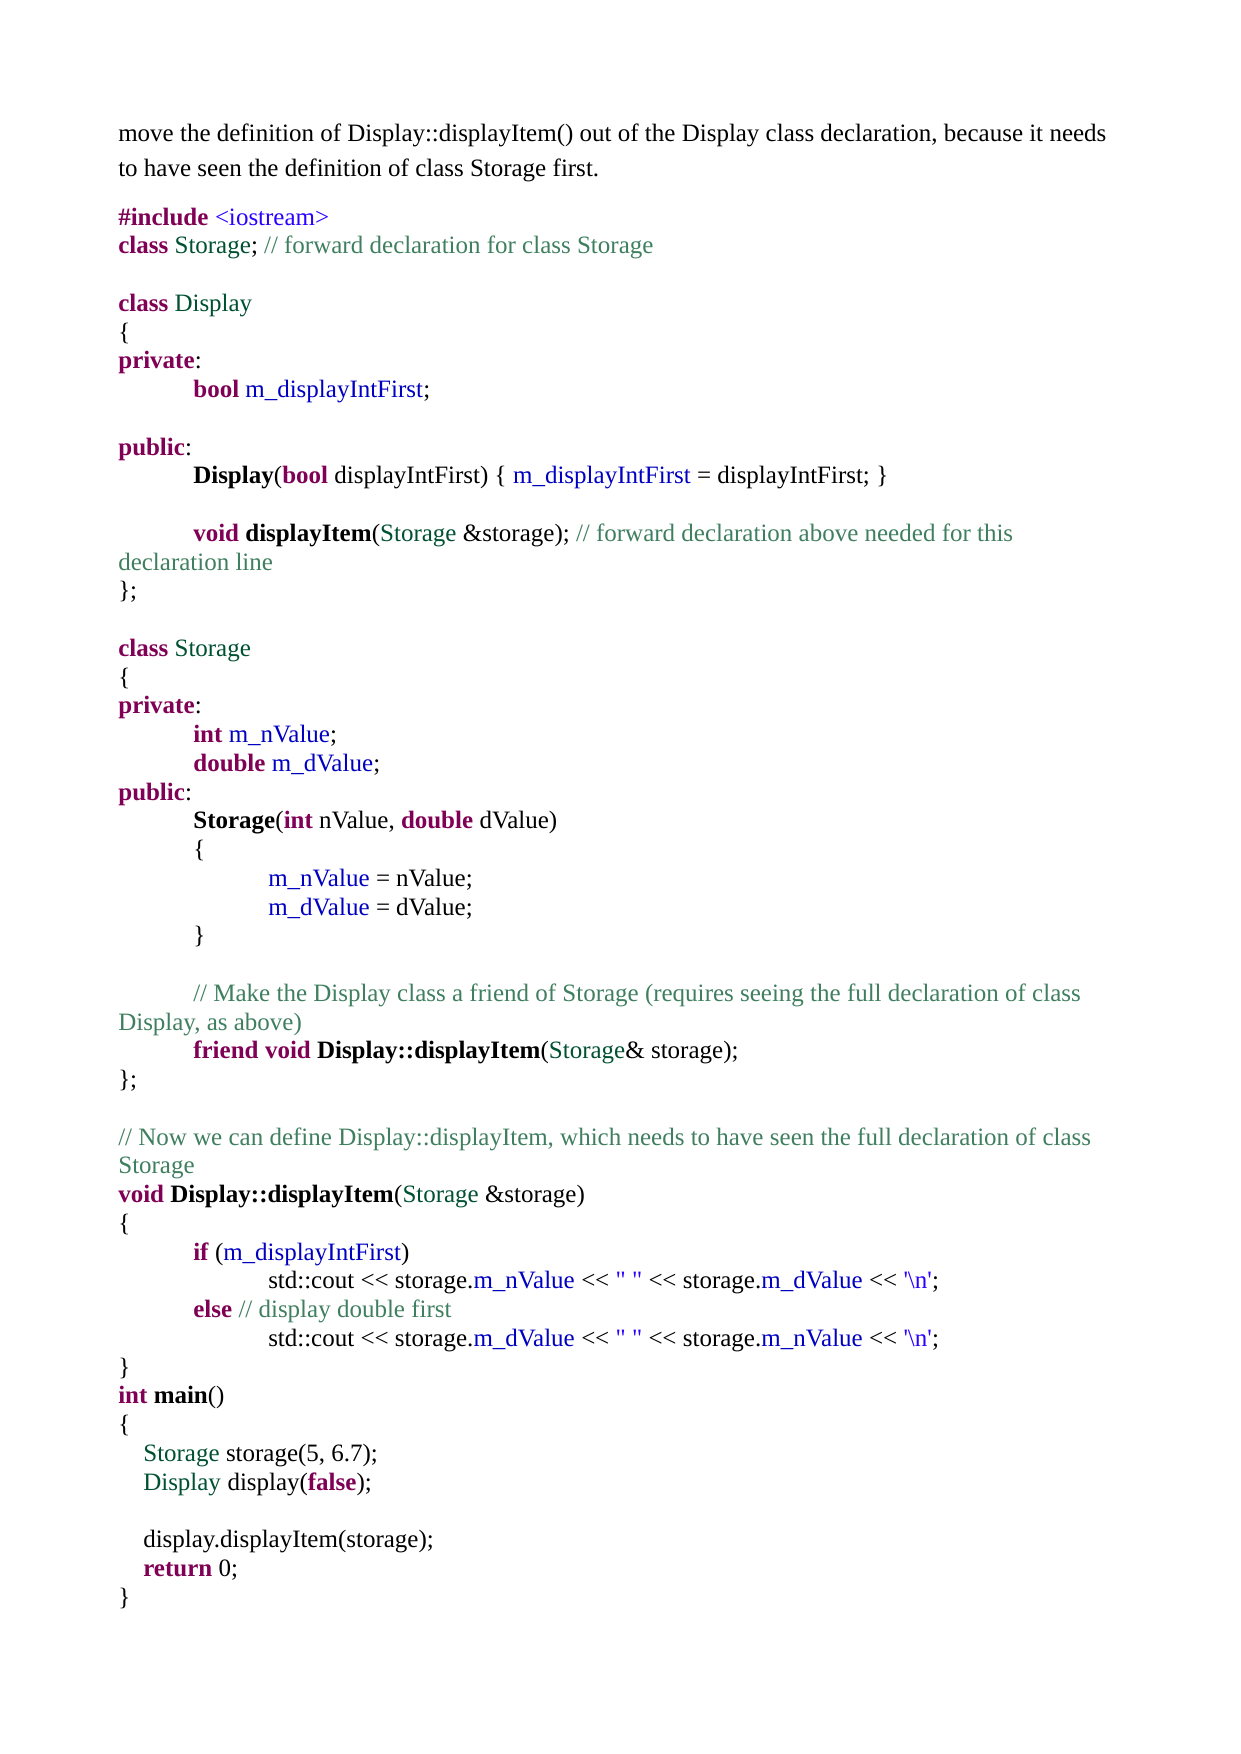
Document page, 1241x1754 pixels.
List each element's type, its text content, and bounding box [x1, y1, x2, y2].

text class Storage [118, 633, 1122, 662]
text } [118, 1582, 1122, 1610]
text #include <iostream> [118, 202, 1122, 230]
text if (m_displayIntFirst) [118, 1237, 1122, 1265]
text Storage storage(5, 6.7); [118, 1438, 1122, 1467]
text class Display [118, 288, 1122, 317]
text void Display::displayItem(Storage &storage) [118, 1179, 1122, 1208]
text return 0; [118, 1553, 1122, 1582]
text Display display(false); [118, 1467, 1122, 1495]
text private: [118, 690, 1122, 719]
text m_dValue = dValue; [118, 892, 1122, 920]
text m_nValue = nValue; [118, 863, 1122, 892]
text double m_dValue; [118, 748, 1122, 777]
text std::cout << storage.m_dValue << " " << storage.m_nValue << '\n'; [118, 1323, 1122, 1352]
text { [118, 317, 1122, 345]
text Storage(int nValue, double dValue) [118, 805, 1122, 834]
text public: [118, 432, 1122, 460]
text friend void Display::displayItem(Storage& storage); [118, 1035, 1122, 1064]
text }; [118, 575, 1122, 604]
text { [118, 1409, 1122, 1438]
text int main() [118, 1380, 1122, 1409]
text bool m_displayIntFirst; [118, 374, 1122, 403]
text display.displayItem(storage); [118, 1524, 1122, 1553]
text class Storage; // forward declaration for class Storage [118, 230, 1122, 259]
text // Now we can define Display::displayItem, which needs to have seen the full declaration of class Storage [118, 1122, 1122, 1179]
text }; [118, 1064, 1122, 1093]
text move the definition of Display::displayItem() out of the Display class declaration, because it needs to have seen the definition of class Storage first. [118, 118, 1122, 181]
text } [118, 1352, 1122, 1380]
text private: [118, 345, 1122, 374]
text { [118, 662, 1122, 690]
text { [118, 834, 1122, 863]
text Display(bool displayIntFirst) { m_displayIntFirst = displayIntFirst; } [118, 460, 1122, 489]
text { [118, 1208, 1122, 1237]
text } [118, 920, 1122, 949]
text std::cout << storage.m_nValue << " " << storage.m_dValue << '\n'; [118, 1265, 1122, 1294]
text void displayItem(Storage &storage); // forward declaration above needed for this declaration line [118, 518, 1122, 575]
text int m_nValue; [118, 719, 1122, 748]
text else // display double first [118, 1294, 1122, 1323]
text // Make the Display class a friend of Storage (requires seeing the full declaration of class Display, as above) [118, 978, 1122, 1035]
text public: [118, 777, 1122, 805]
